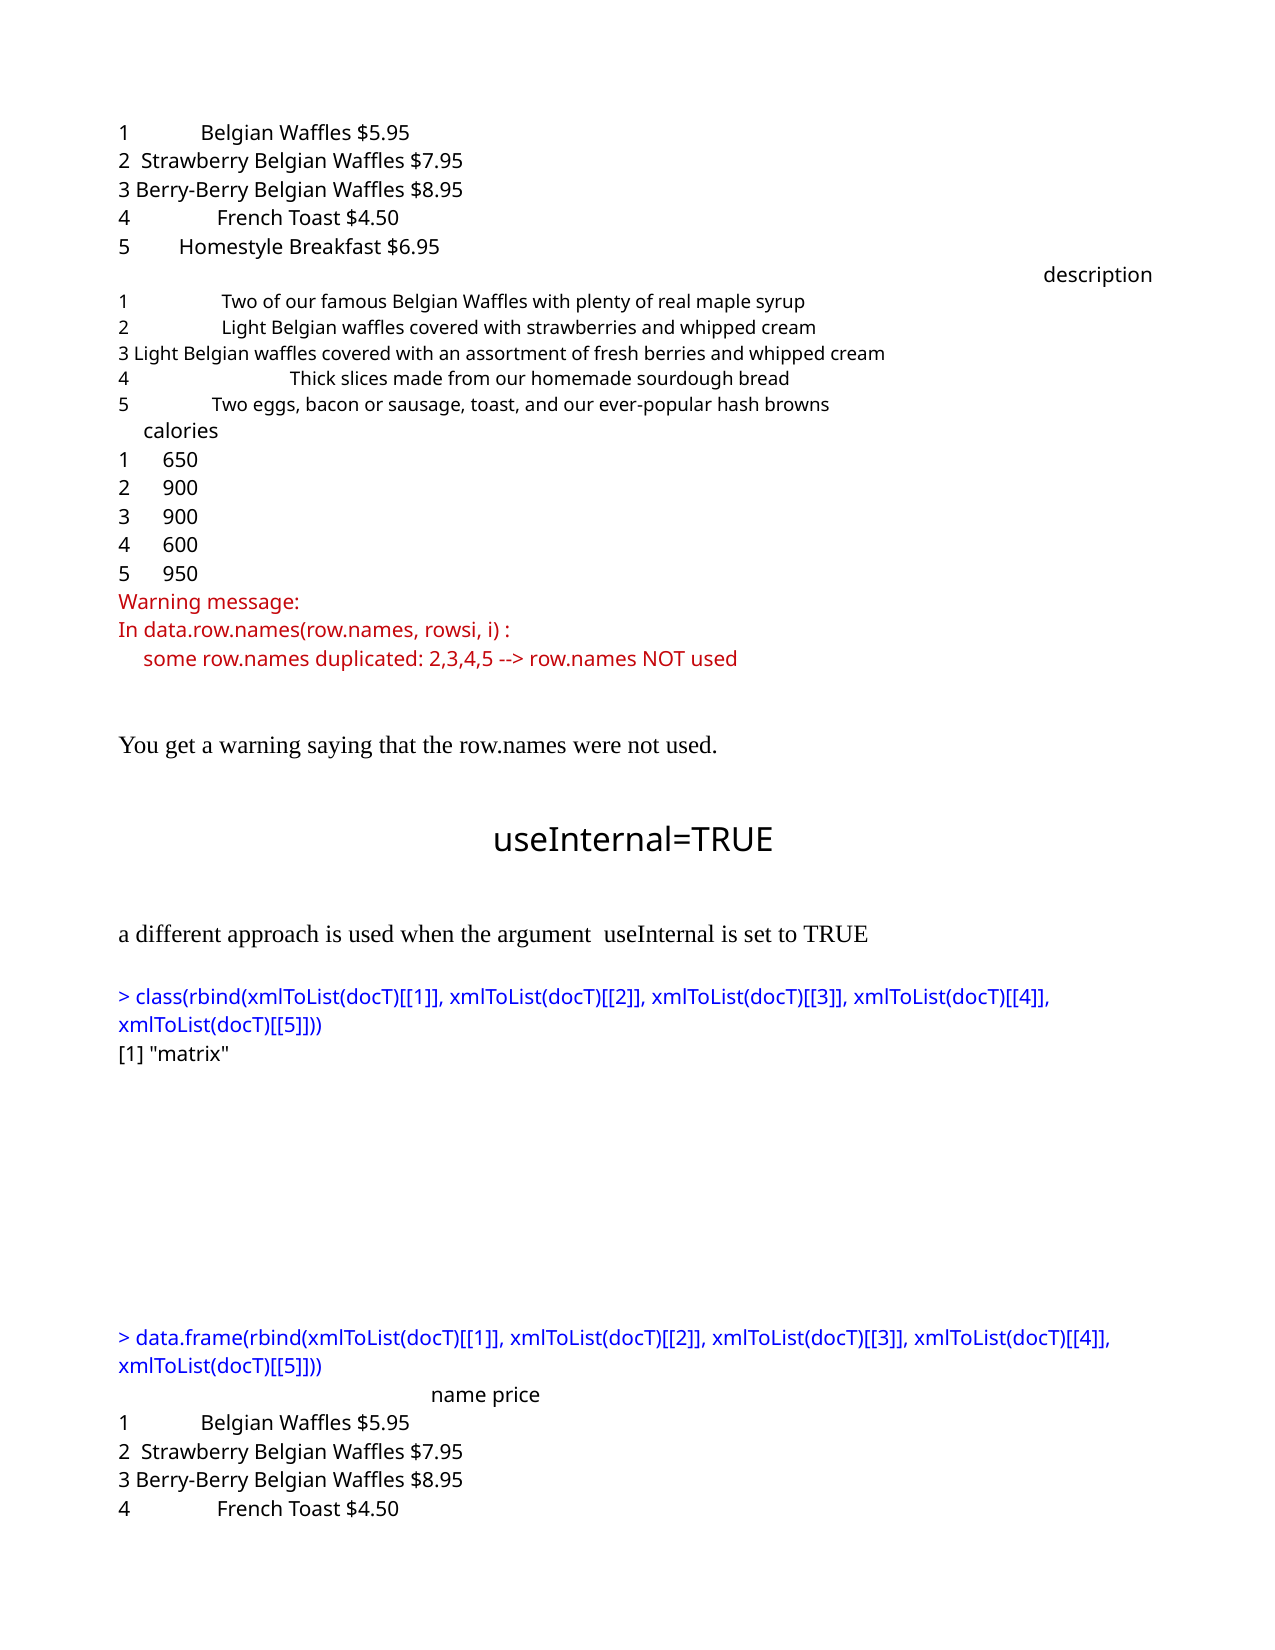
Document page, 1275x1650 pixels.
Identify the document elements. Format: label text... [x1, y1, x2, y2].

text calories [118, 416, 1157, 445]
text [1] "matrix" [118, 1039, 1157, 1067]
text 2 900 [118, 473, 1157, 502]
text 2 Light Belgian waffles covered with strawberries and whipped cream [118, 314, 1157, 340]
text 3 Berry-Berry Belgian Waffles $8.95 [118, 175, 1157, 203]
text 4 French Toast $4.50 [118, 1494, 1157, 1522]
text useInternal=TRUE [118, 816, 1157, 861]
text 4 600 [118, 530, 1157, 559]
text 3 Berry-Berry Belgian Waffles $8.95 [118, 1465, 1157, 1494]
text > data.frame(rbind(xmlToList(docT)[[1]], xmlToList(docT)[[2]], xmlToList(docT)[[3]], xmlToList(docT)[[4]], xmlToList(docT)[[5]])) [118, 1323, 1157, 1380]
text 2 Strawberry Belgian Waffles $7.95 [118, 1437, 1157, 1465]
text description [118, 260, 1157, 289]
text 3 900 [118, 502, 1157, 530]
text 1 Belgian Waffles $5.95 [118, 1408, 1157, 1437]
text some row.names duplicated: 2,3,4,5 --> row.names NOT used [118, 644, 1157, 673]
text You get a warning saying that the row.names were not used. [118, 730, 1157, 758]
text 2 Strawberry Belgian Waffles $7.95 [118, 147, 1157, 175]
text 1 Two of our famous Belgian Waffles with plenty of real maple syrup [118, 289, 1157, 314]
text 5 950 [118, 559, 1157, 587]
text Warning message: [118, 587, 1157, 616]
text 3 Light Belgian waffles covered with an assortment of fresh berries and whipped cream [118, 340, 1157, 365]
text In data.row.names(row.names, rowsi, i) : [118, 616, 1157, 644]
text 4 Thick slices made from our homemade sourdough bread [118, 365, 1157, 391]
text 4 French Toast $4.50 [118, 203, 1157, 232]
text 5 Homestyle Breakfast $6.95 [118, 232, 1157, 260]
text 1 Belgian Waffles $5.95 [118, 118, 1157, 147]
text > class(rbind(xmlToList(docT)[[1]], xmlToList(docT)[[2]], xmlToList(docT)[[3]], xmlToList(docT)[[4]], xmlToList(docT)[[5]])) [118, 982, 1157, 1039]
text 1 650 [118, 445, 1157, 473]
text name price [118, 1380, 1157, 1408]
text a different approach is used when the argument useInternal is set to TRUE [118, 919, 1157, 948]
text 5 Two eggs, bacon or sausage, toast, and our ever-popular hash browns [118, 391, 1157, 416]
